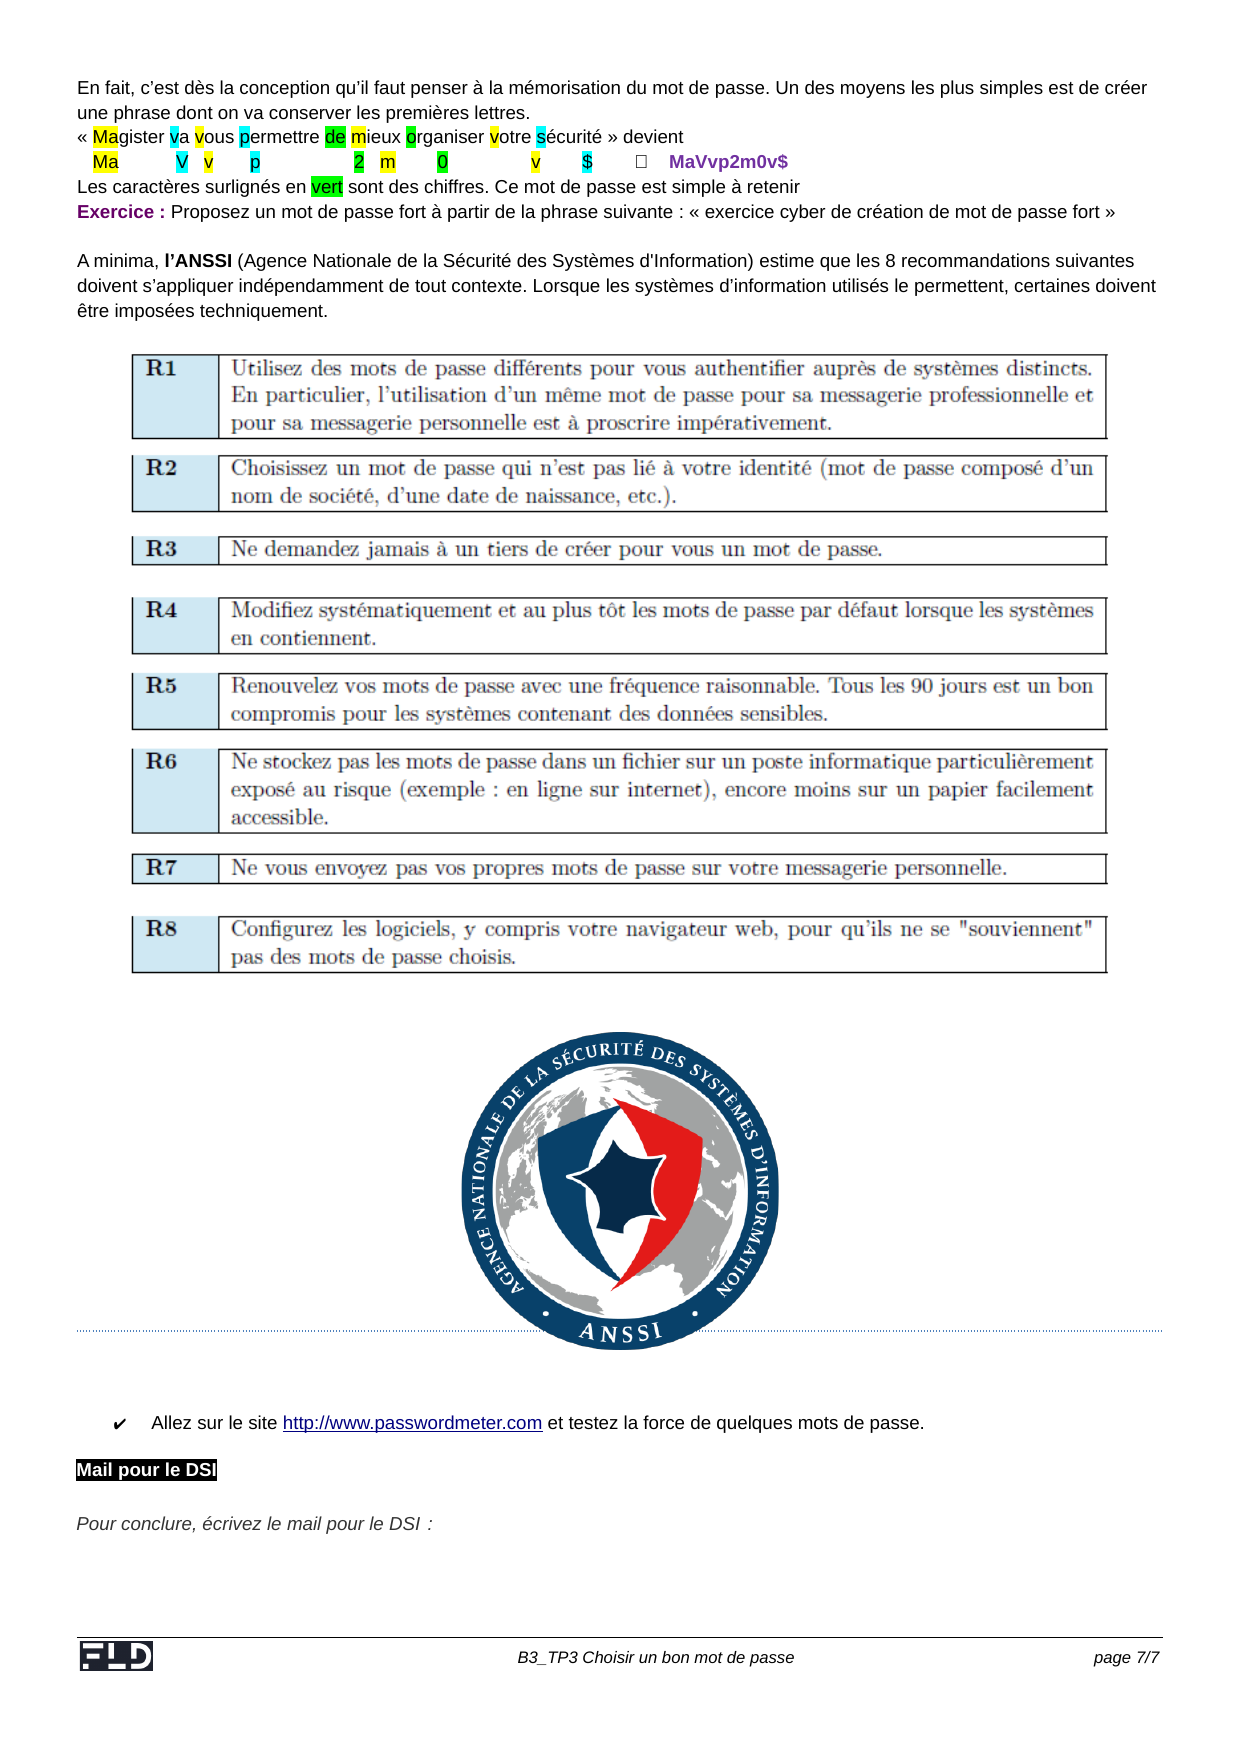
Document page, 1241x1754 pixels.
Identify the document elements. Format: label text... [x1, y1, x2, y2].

list Allez sur le site http://www.passwordmeter.com et testez la force de quelques mots de passe. [114, 1412, 1163, 1434]
text A minima, l’ANSSI (Agence Nationale de la Sécurité des Systèmes d'Information) estime que les 8 recommandations suivantes doivent s’appliquer indépendamment de tout contexte. Lorsque les systèmes d’information utilisés le permettent, certaines doivent être imposées techniquement. [77, 250, 1163, 321]
text Ma V v p 2 m 0 v $  MaVvp2m0v$ [77, 151, 1163, 173]
text « Magister va vous permettre de mieux organiser votre sécurité » devient [77, 126, 1163, 148]
picture [124, 349, 1116, 980]
text En fait, c’est dès la conception qu’il faut penser à la mémorisation du mot de passe. Un des moyens les plus simples est de créer une phrase dont on va conserver les premières lettres. [77, 77, 1163, 123]
text Exercice : Proposez un mot de passe fort à partir de la phrase suivante : « exercice cyber de création de mot de passe fort » [77, 201, 1163, 222]
picture [79, 1641, 153, 1671]
text Les caractères surlignés en vert sont des chiffres. Ce mot de passe est simple à retenir [77, 176, 1163, 197]
picture [461, 1032, 779, 1350]
text Pour conclure, écrivez le mail pour le DSI : [76, 1513, 1163, 1535]
text Mail pour le DSI [76, 1459, 1163, 1481]
